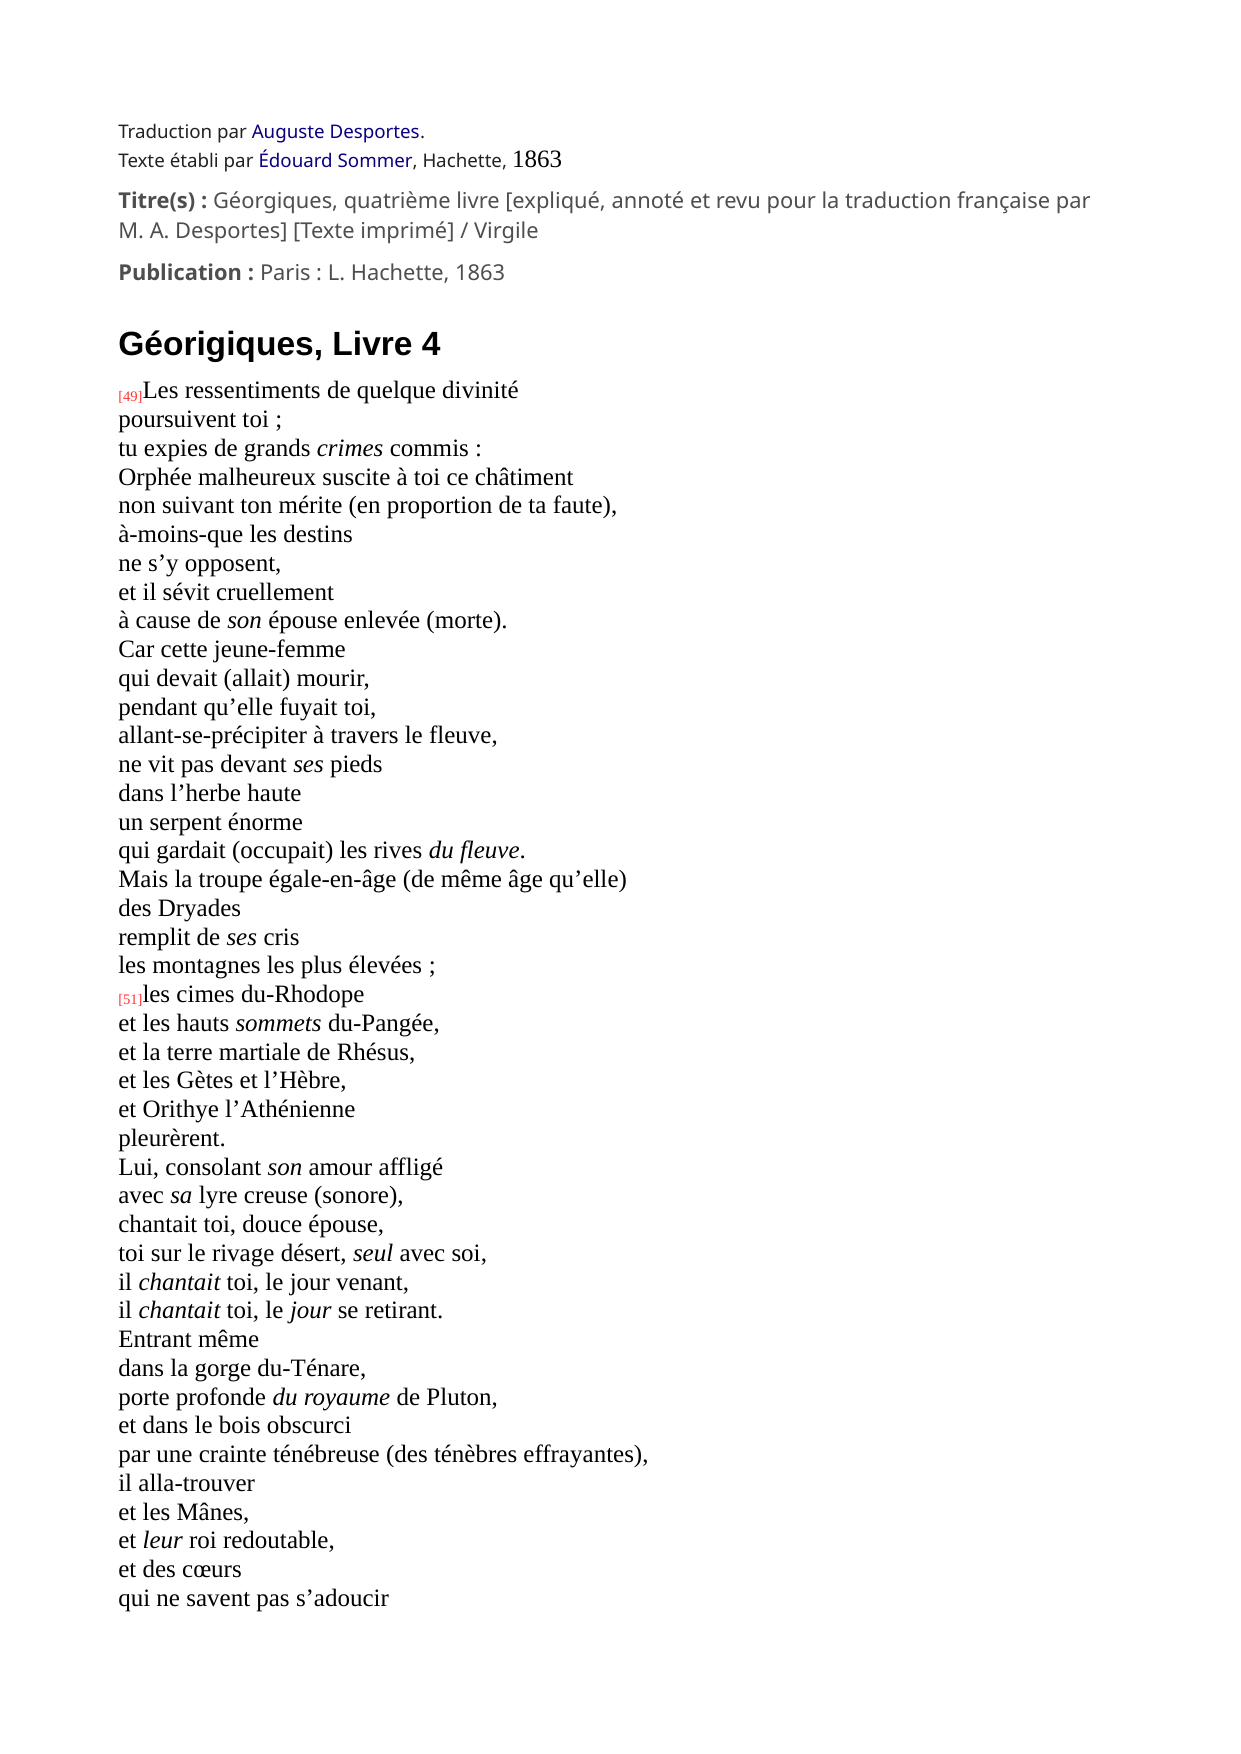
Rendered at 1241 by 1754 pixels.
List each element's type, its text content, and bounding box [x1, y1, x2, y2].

text Lui, consolant son amour affligé [118, 1152, 1122, 1180]
text à-moins-que les destins [118, 519, 1122, 548]
text pleurèrent. [118, 1123, 1122, 1152]
text il alla-trouver [118, 1468, 1122, 1497]
text porte profonde du royaume de Pluton, [118, 1382, 1122, 1410]
text et leur roi redoutable, [118, 1525, 1122, 1554]
text dans la gorge du-Ténare, [118, 1353, 1122, 1382]
text Publication : Paris : L. Hachette, 1863 [118, 257, 1122, 287]
text non suivant ton mérite (en proportion de ta faute), [118, 490, 1122, 519]
subtitle Géorigiques, Livre 4 [118, 324, 1122, 363]
text et la terre martiale de Rhésus, [118, 1037, 1122, 1065]
text et les Mânes, [118, 1497, 1122, 1525]
text qui devait (allait) mourir, [118, 663, 1122, 692]
text pendant qu’elle fuyait toi, [118, 692, 1122, 720]
text ne s’y opposent, [118, 548, 1122, 577]
text et les hauts sommets du-Pangée, [118, 1008, 1122, 1037]
text des Dryades [118, 893, 1122, 922]
text qui gardait (occupait) les rives du fleuve. [118, 835, 1122, 864]
text chantait toi, douce épouse, [118, 1209, 1122, 1238]
text Mais la troupe égale-en-âge (de même âge qu’elle) [118, 864, 1122, 893]
text et des cœurs [118, 1554, 1122, 1583]
text qui ne savent pas s’adoucir [118, 1583, 1122, 1612]
text et Orithye l’Athénienne [118, 1094, 1122, 1123]
text dans l’herbe haute [118, 778, 1122, 807]
text un serpent énorme [118, 807, 1122, 835]
text il chantait toi, le jour se retirant. [118, 1295, 1122, 1324]
text il chantait toi, le jour venant, [118, 1267, 1122, 1295]
text et il sévit cruellement [118, 577, 1122, 605]
text allant-se-précipiter à travers le fleuve, [118, 720, 1122, 749]
text ne vit pas devant ses pieds [118, 749, 1122, 778]
text [49]Les ressentiments de quelque divinité [118, 375, 1122, 404]
text Orphée malheureux suscite à toi ce châtiment [118, 462, 1122, 490]
text [51]les cimes du-Rhodope [118, 979, 1122, 1008]
text à cause de son épouse enlevée (morte). [118, 605, 1122, 634]
text par une crainte ténébreuse (des ténèbres effrayantes), [118, 1439, 1122, 1468]
text tu expies de grands crimes commis : [118, 433, 1122, 462]
text Titre(s) : Géorgiques, quatrième livre [expliqué, annoté et revu pour la traduction française par M. A. Desportes] [Texte imprimé] / Virgile [118, 185, 1122, 244]
text et les Gètes et l’Hèbre, [118, 1065, 1122, 1094]
text Traduction par Auguste Desportes. Texte établi par Édouard Sommer, Hachette, 1863 [118, 118, 1122, 172]
text remplit de ses cris [118, 922, 1122, 950]
text Entrant même [118, 1324, 1122, 1353]
text les montagnes les plus élevées ; [118, 950, 1122, 979]
text et dans le bois obscurci [118, 1410, 1122, 1439]
text poursuivent toi ; [118, 404, 1122, 433]
text Car cette jeune-femme [118, 634, 1122, 663]
text avec sa lyre creuse (sonore), [118, 1180, 1122, 1209]
text toi sur le rivage désert, seul avec soi, [118, 1238, 1122, 1267]
